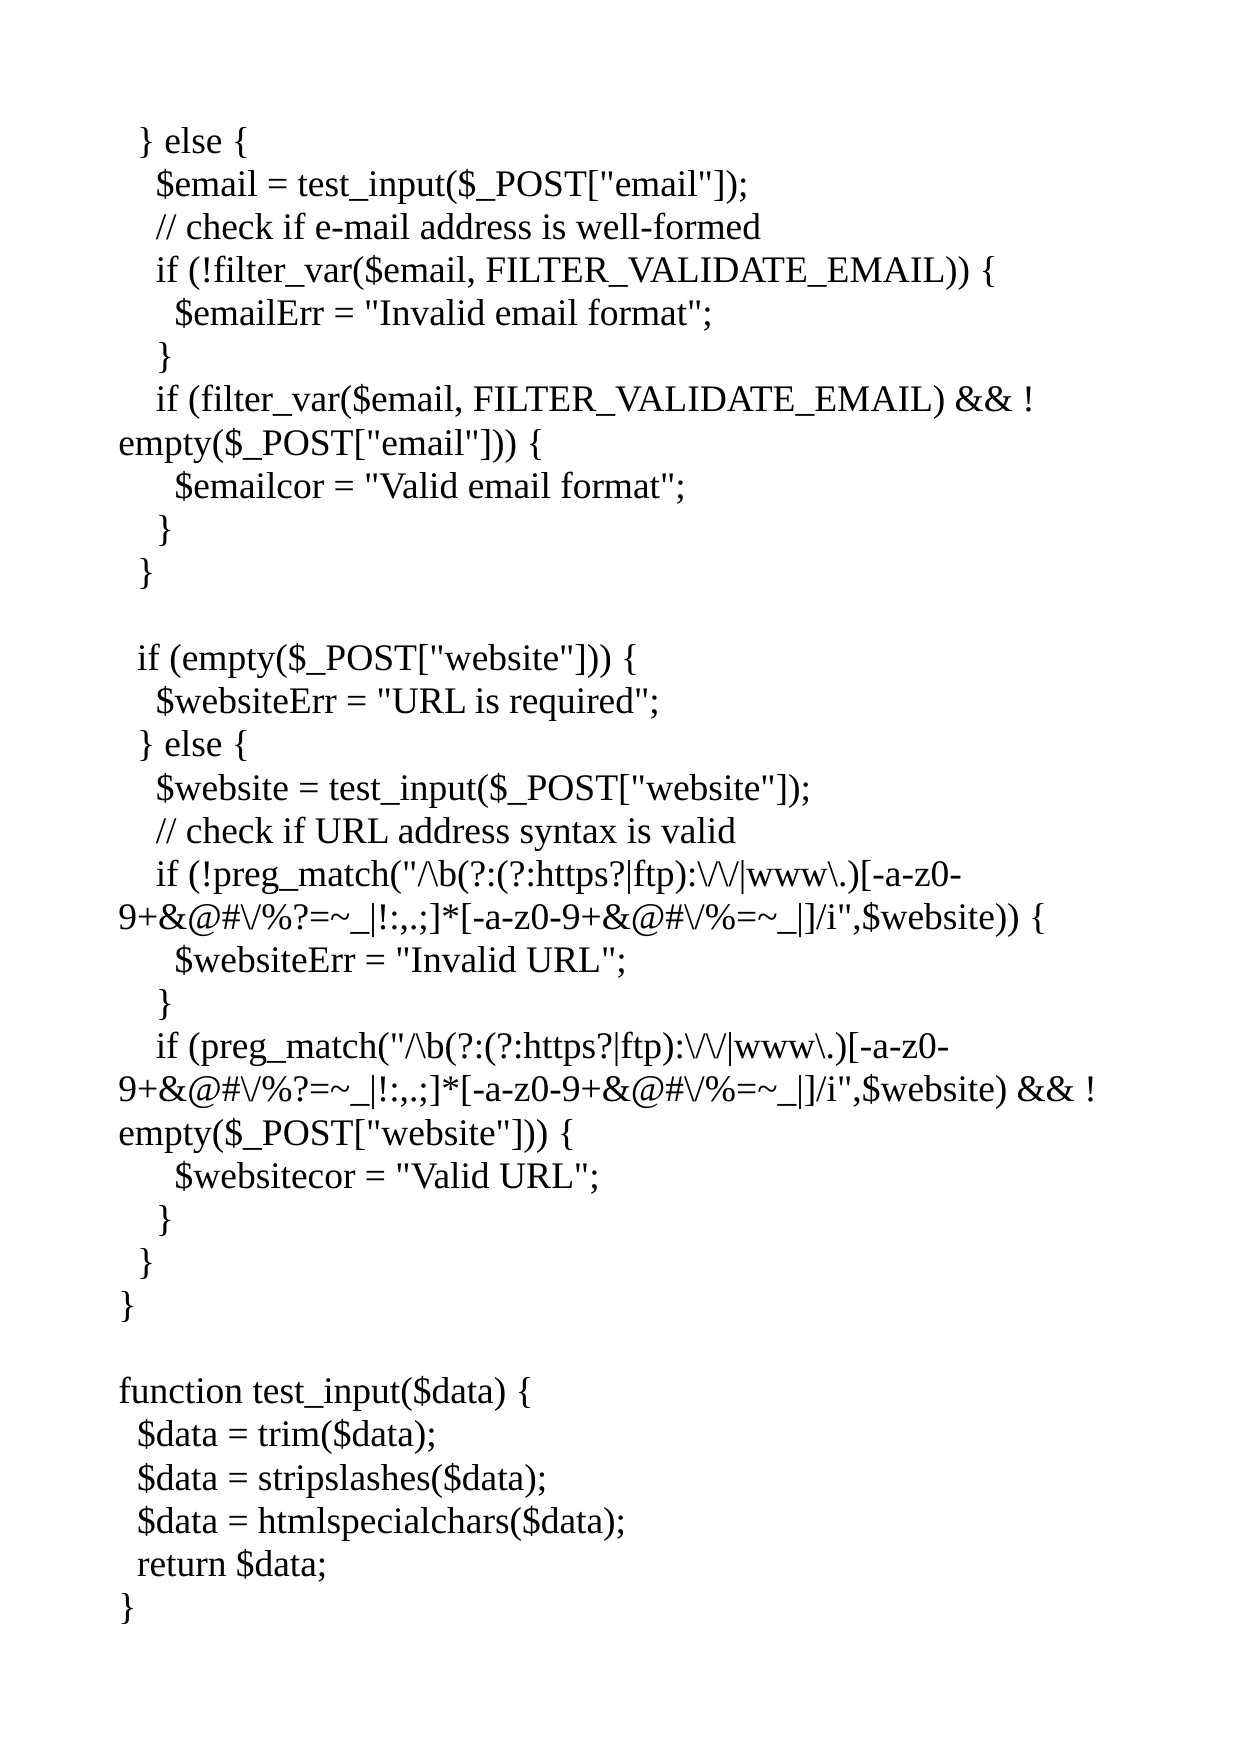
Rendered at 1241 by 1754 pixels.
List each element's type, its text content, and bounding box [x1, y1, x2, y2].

text } [118, 1584, 1122, 1627]
text } [118, 506, 1122, 549]
text $data = stripslashes($data); [118, 1455, 1122, 1498]
text if (!preg_match("/\b(?:(?:https?|ftp):\/\/|www\.)[-a-z0-9+&@#\/%?=~_|!:,.;]*[-a-z0-9+&@#\/%=~_|]/i",$website)) { [118, 851, 1122, 937]
text $data = htmlspecialchars($data); [118, 1498, 1122, 1541]
text $websitecor = "Valid URL"; [118, 1153, 1122, 1196]
text $data = trim($data); [118, 1412, 1122, 1455]
text if (filter_var($email, FILTER_VALIDATE_EMAIL) && !empty($_POST["email"])) { [118, 377, 1122, 463]
text $emailErr = "Invalid email format"; [118, 291, 1122, 334]
text } [118, 981, 1122, 1024]
text $emailcor = "Valid email format"; [118, 463, 1122, 506]
text } [118, 334, 1122, 377]
text $websiteErr = "URL is required"; [118, 679, 1122, 722]
text // check if e-mail address is well-formed [118, 204, 1122, 247]
text } [118, 1239, 1122, 1282]
text $email = test_input($_POST["email"]); [118, 161, 1122, 204]
text } else { [118, 118, 1122, 161]
text return $data; [118, 1541, 1122, 1584]
text if (empty($_POST["website"])) { [118, 636, 1122, 679]
text if (!filter_var($email, FILTER_VALIDATE_EMAIL)) { [118, 247, 1122, 291]
text $website = test_input($_POST["website"]); [118, 765, 1122, 808]
text } else { [118, 722, 1122, 765]
text // check if URL address syntax is valid [118, 808, 1122, 851]
text if (preg_match("/\b(?:(?:https?|ftp):\/\/|www\.)[-a-z0-9+&@#\/%?=~_|!:,.;]*[-a-z0-9+&@#\/%=~_|]/i",$website) && !empty($_POST["website"])) { [118, 1024, 1122, 1153]
text function test_input($data) { [118, 1369, 1122, 1412]
text } [118, 1282, 1122, 1326]
text } [118, 549, 1122, 592]
text $websiteErr = "Invalid URL"; [118, 937, 1122, 981]
text } [118, 1196, 1122, 1239]
